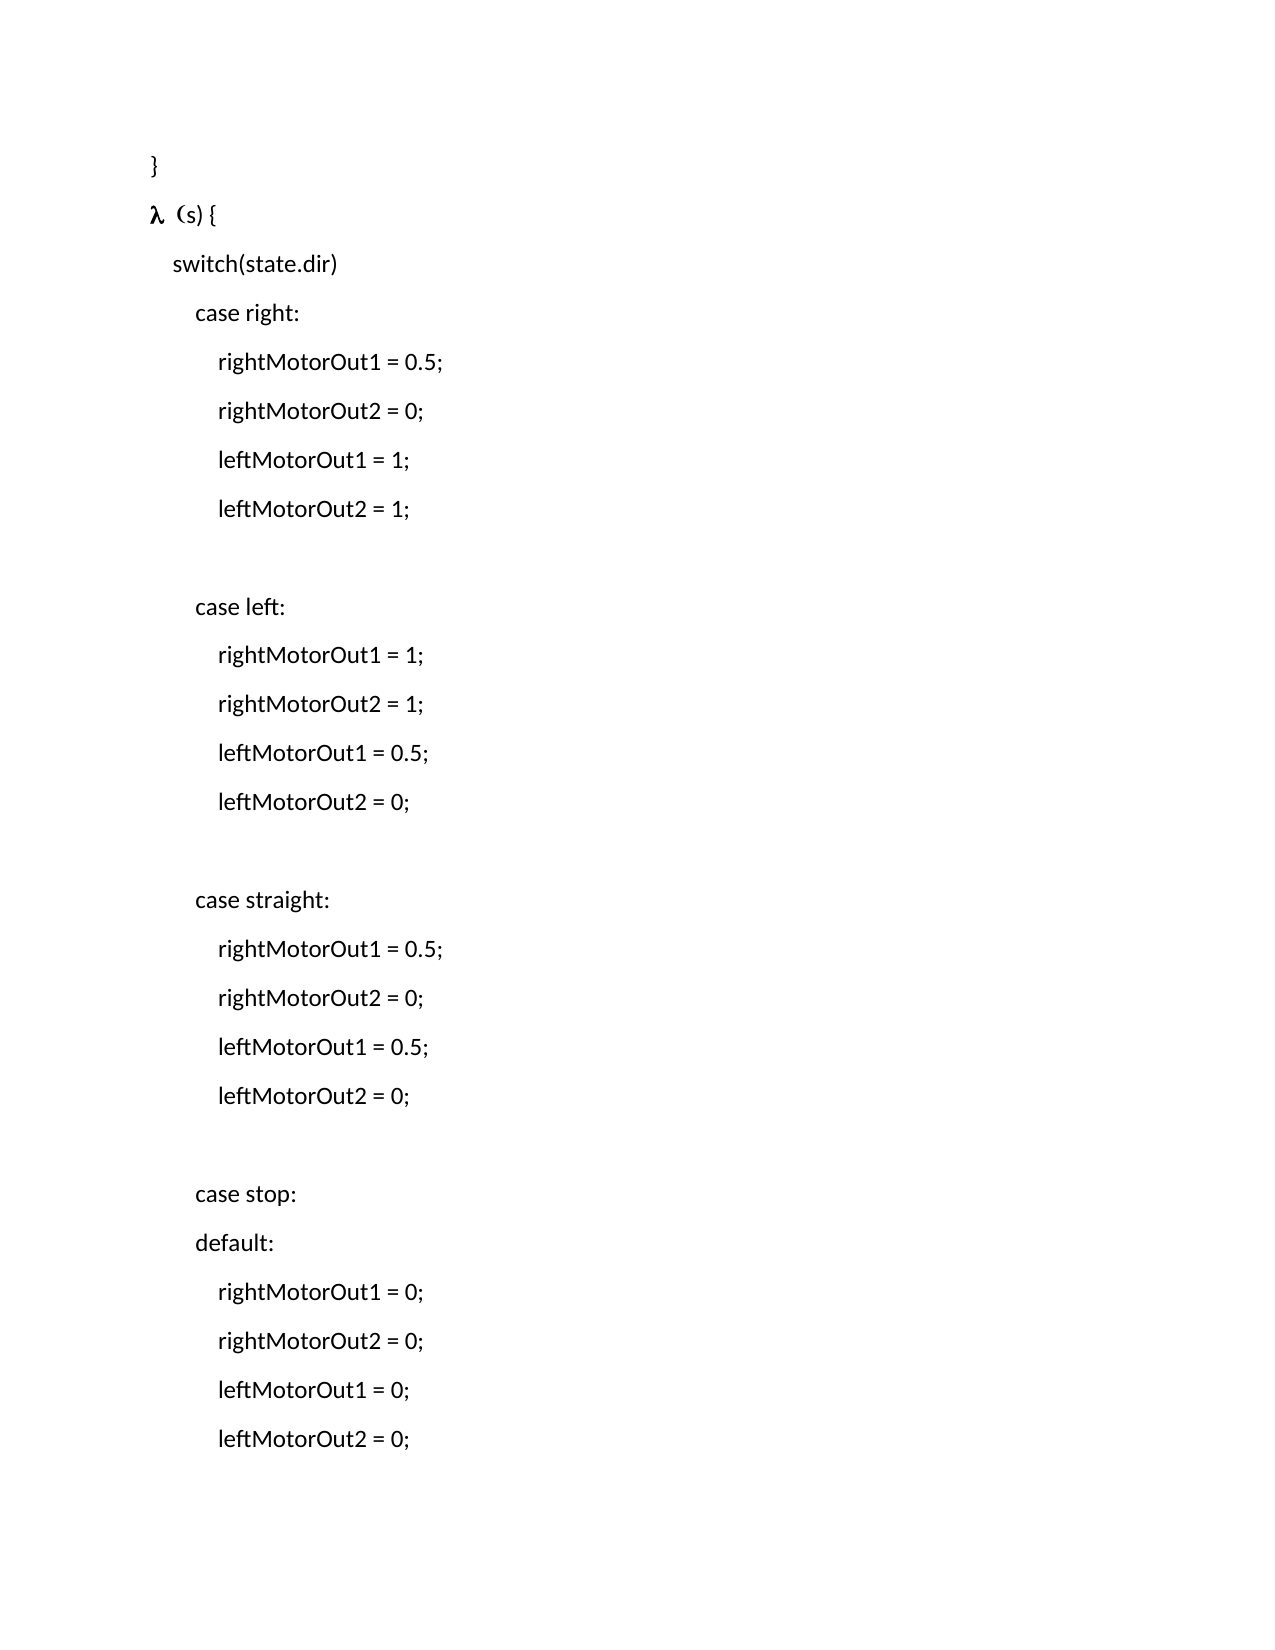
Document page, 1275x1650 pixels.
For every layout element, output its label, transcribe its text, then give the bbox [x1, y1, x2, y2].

text rightMotorOut1 = 0; [150, 1276, 1125, 1307]
text leftMotorOut1 = 0; [150, 1374, 1125, 1404]
text rightMotorOut1 = 0.5; [150, 933, 1125, 964]
text rightMotorOut2 = 0; [150, 395, 1125, 425]
text rightMotorOut1 = 1; [150, 639, 1125, 670]
text rightMotorOut2 = 0; [150, 982, 1125, 1013]
text s) { [150, 199, 1125, 229]
text rightMotorOut2 = 0; [150, 1325, 1125, 1356]
text case left: [150, 591, 1125, 621]
text leftMotorOut1 = 0.5; [150, 737, 1125, 768]
text case right: [150, 297, 1125, 327]
text leftMotorOut1 = 1; [150, 444, 1125, 474]
text rightMotorOut2 = 1; [150, 688, 1125, 719]
text leftMotorOut2 = 0; [150, 1423, 1125, 1453]
text leftMotorOut1 = 0.5; [150, 1031, 1125, 1062]
text case stop: [150, 1178, 1125, 1209]
text default: [150, 1227, 1125, 1258]
text rightMotorOut1 = 0.5; [150, 346, 1125, 376]
text case straight: [150, 884, 1125, 915]
text leftMotorOut2 = 0; [150, 1080, 1125, 1111]
text leftMotorOut2 = 0; [150, 786, 1125, 817]
text leftMotorOut2 = 1; [150, 493, 1125, 523]
text } [150, 150, 1125, 181]
text switch(state.dir) [150, 248, 1125, 278]
